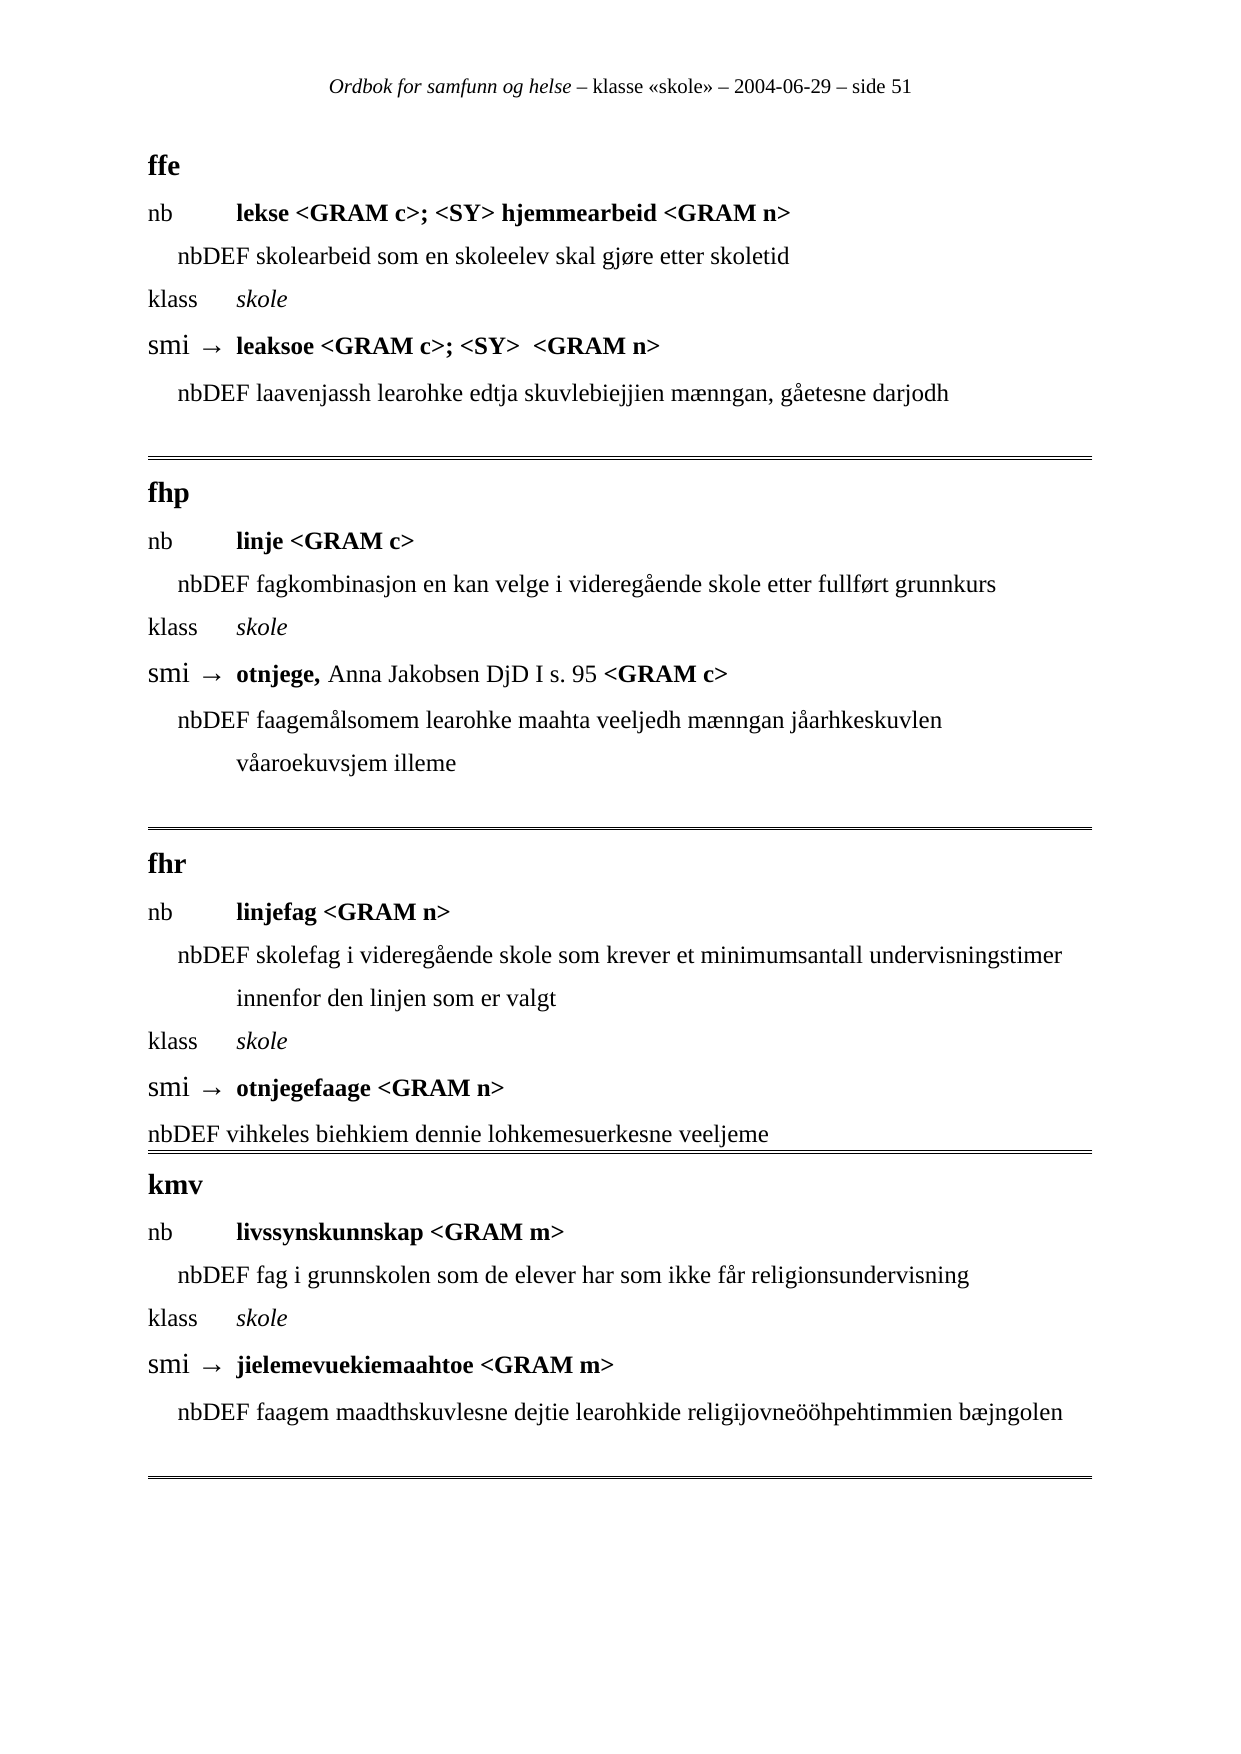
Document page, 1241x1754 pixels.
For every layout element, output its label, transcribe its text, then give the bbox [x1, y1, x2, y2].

text nb linje <GRAM c> [148, 526, 1092, 554]
text fhp [148, 475, 1092, 509]
text nbDEF vihkeles biehkiem dennie lohkemesuerkesne veeljeme [148, 1119, 1092, 1150]
text nb linjefag <GRAM n> [148, 897, 1092, 925]
text nb livssynskunnskap <GRAM m> [148, 1217, 1092, 1246]
text klass skole [148, 612, 1092, 641]
text nbDEF skolearbeid som en skoleelev skal gjøre etter skoletid [177, 241, 1092, 270]
text smi → otnjegefaage <GRAM n> [148, 1069, 1092, 1103]
text nb lekse <GRAM c>; <SY> hjemmearbeid <GRAM n> [148, 198, 1092, 227]
text klass skole [148, 1026, 1092, 1055]
text smi → jielemevuekiemaahtoe <GRAM m> [148, 1347, 1092, 1380]
text nbDEF laavenjassh learohke edtja skuvlebiejjien mænngan, gåetesne darjodh [177, 378, 1092, 406]
text smi → otnjege, Anna Jakobsen DjD I s. 95 <GRAM c> [148, 655, 1092, 689]
text nbDEF fagkombinasjon en kan velge i videregående skole etter fullført grunnkurs [177, 569, 1092, 598]
text klass skole [148, 284, 1092, 313]
text kmv [148, 1167, 1092, 1201]
text nbDEF fag i grunnskolen som de elever har som ikke får religionsundervisning [177, 1260, 1092, 1289]
text nbDEF skolefag i videregående skole som krever et minimumsantall undervisningstimer innenfor den linjen som er valgt [177, 940, 1092, 1012]
text fhr [148, 846, 1092, 880]
text smi → leaksoe <GRAM c>; <SY> <GRAM n> [148, 327, 1092, 361]
text nbDEF faagem maadthskuvlesne dejtie learohkide religijovneööhpehtimmien bæjngolen [177, 1397, 1092, 1426]
text nbDEF faagemålsomem learohke maahta veeljedh mænngan jåarhkeskuvlen våaroekuvsjem illeme [177, 705, 1092, 777]
text ffe [148, 148, 1092, 181]
text klass skole [148, 1303, 1092, 1332]
